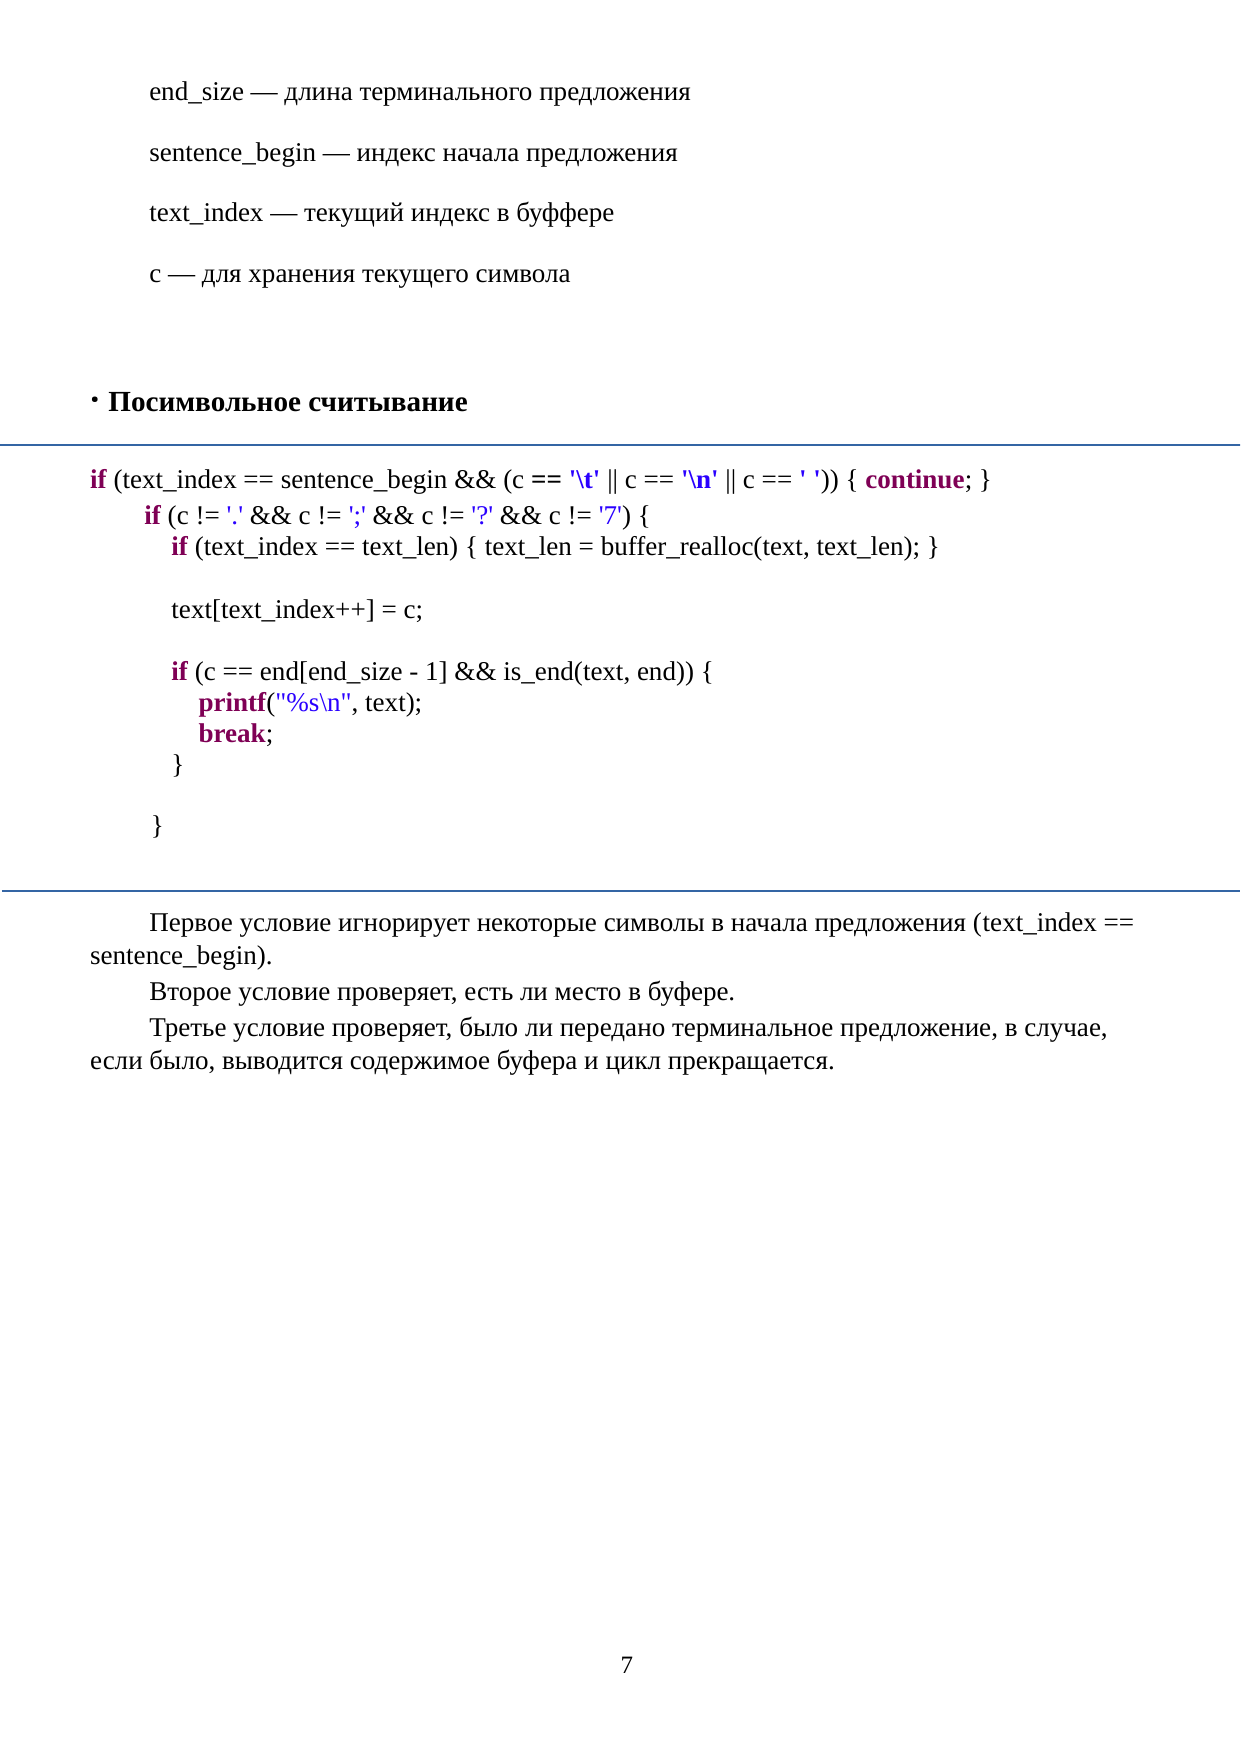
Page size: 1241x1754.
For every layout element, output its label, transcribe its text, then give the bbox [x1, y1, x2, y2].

text break; [90, 717, 1165, 748]
text } [90, 748, 1165, 780]
text c — для хранения текущего символа [90, 257, 1148, 288]
text Первое условие игнорирует некоторые символы в начала предложения (text_index == sentence_begin). [90, 906, 1148, 970]
text if (c == end[end_size - 1] && is_end(text, end)) { [90, 655, 1165, 686]
text printf("%s\n", text); [90, 686, 1165, 717]
text if (c != '.' && c != ';' && c != '?' && c != '7') { [90, 499, 1165, 531]
text text[text_index++] = c; [90, 593, 1165, 624]
text Второе условие проверяет, есть ли место в буфере. [90, 975, 1148, 1006]
text Третье условие проверяет, было ли передано терминальное предложение, в случае, если было, выводится содержимое буфера и цикл прекращается. [90, 1011, 1148, 1075]
text sentence_begin — индекс начала предложения [90, 136, 1148, 167]
text if (text_index == sentence_begin && (c == '\t' || c == '\n' || c == ' ')) { continue; } [90, 463, 1148, 494]
subtitle · Посимвольное считывание [90, 375, 1165, 421]
text if (text_index == text_len) { text_len = buffer_realloc(text, text_len); } [90, 531, 1165, 562]
text } [90, 809, 1165, 840]
text end_size — длина терминального предложения [90, 75, 1148, 106]
text text_index — текущий индекс в буффере [90, 196, 1148, 227]
